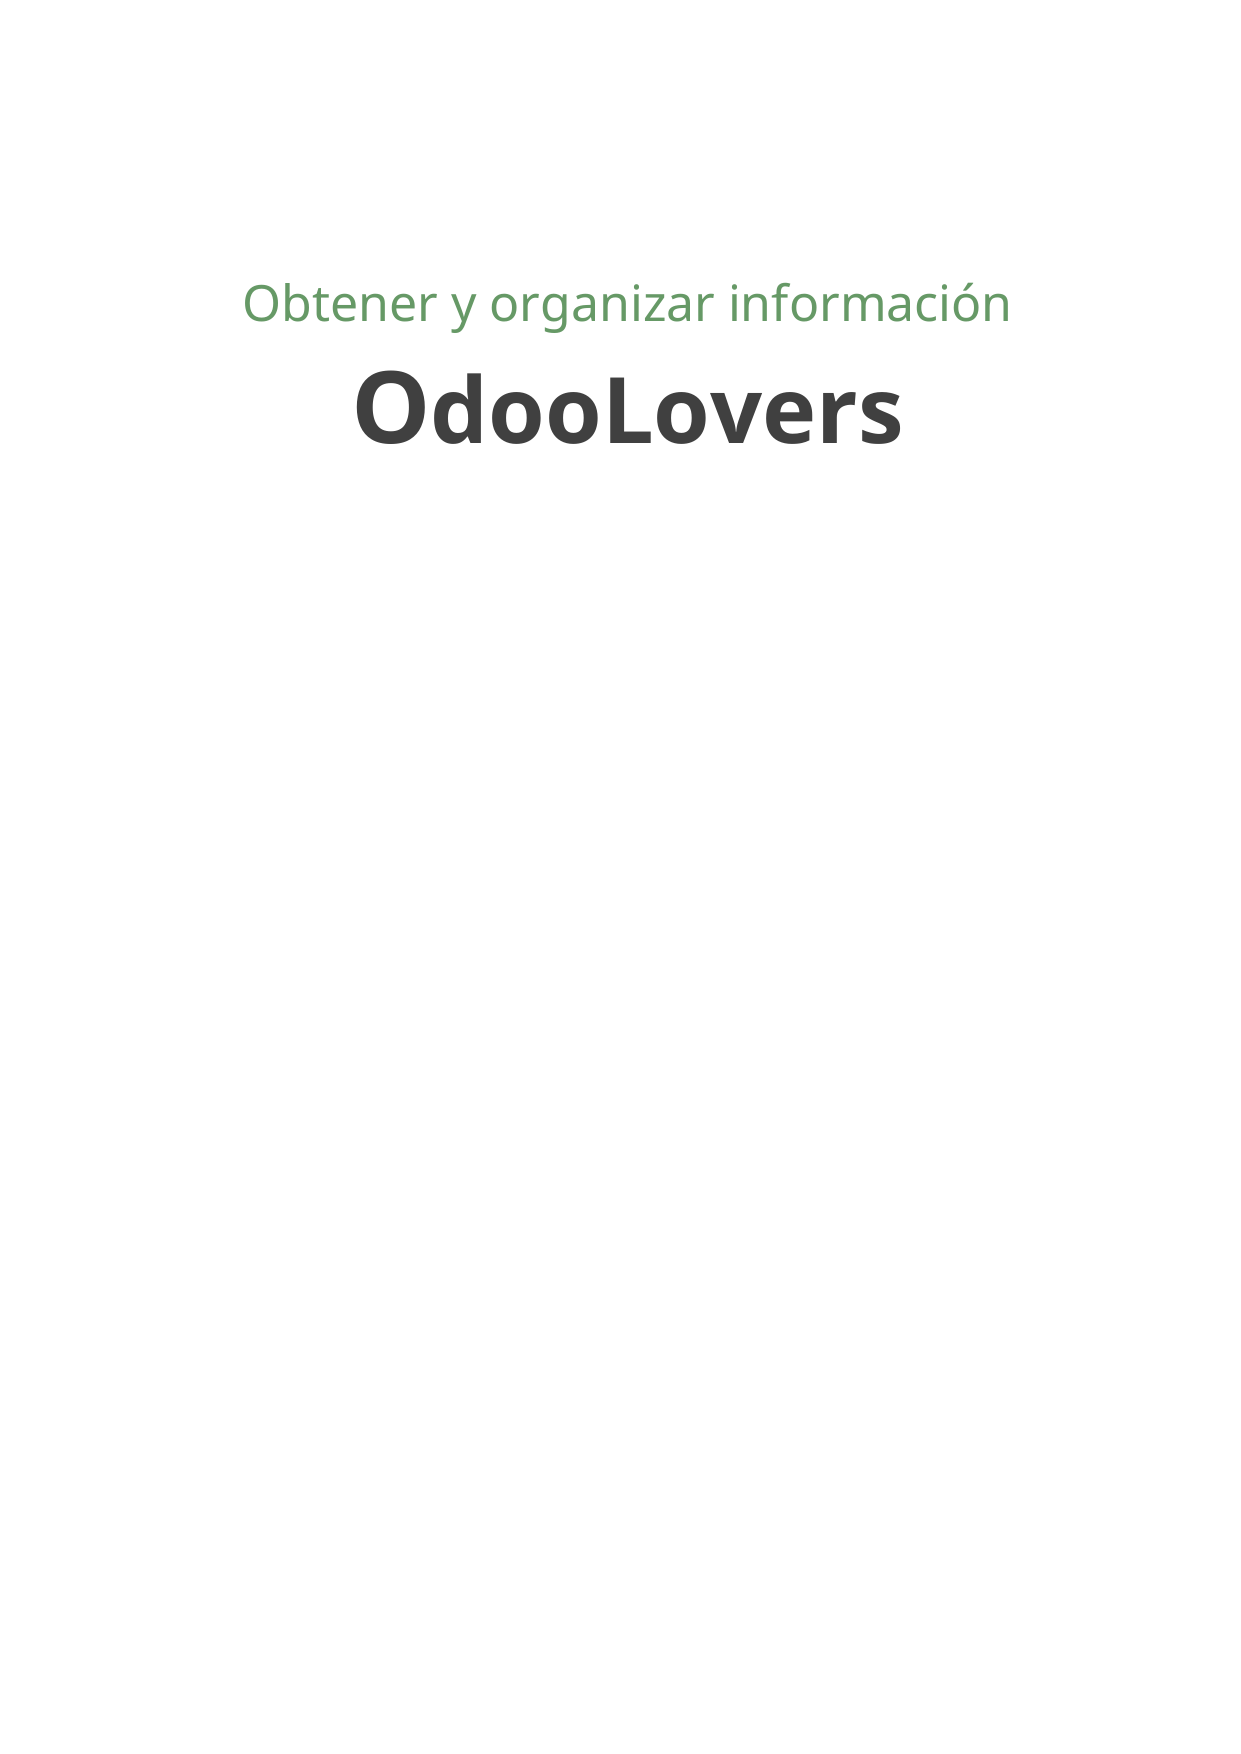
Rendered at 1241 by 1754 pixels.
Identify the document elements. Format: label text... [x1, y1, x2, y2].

subtitle Obtener y organizar información OdooLovers [133, 268, 1122, 472]
